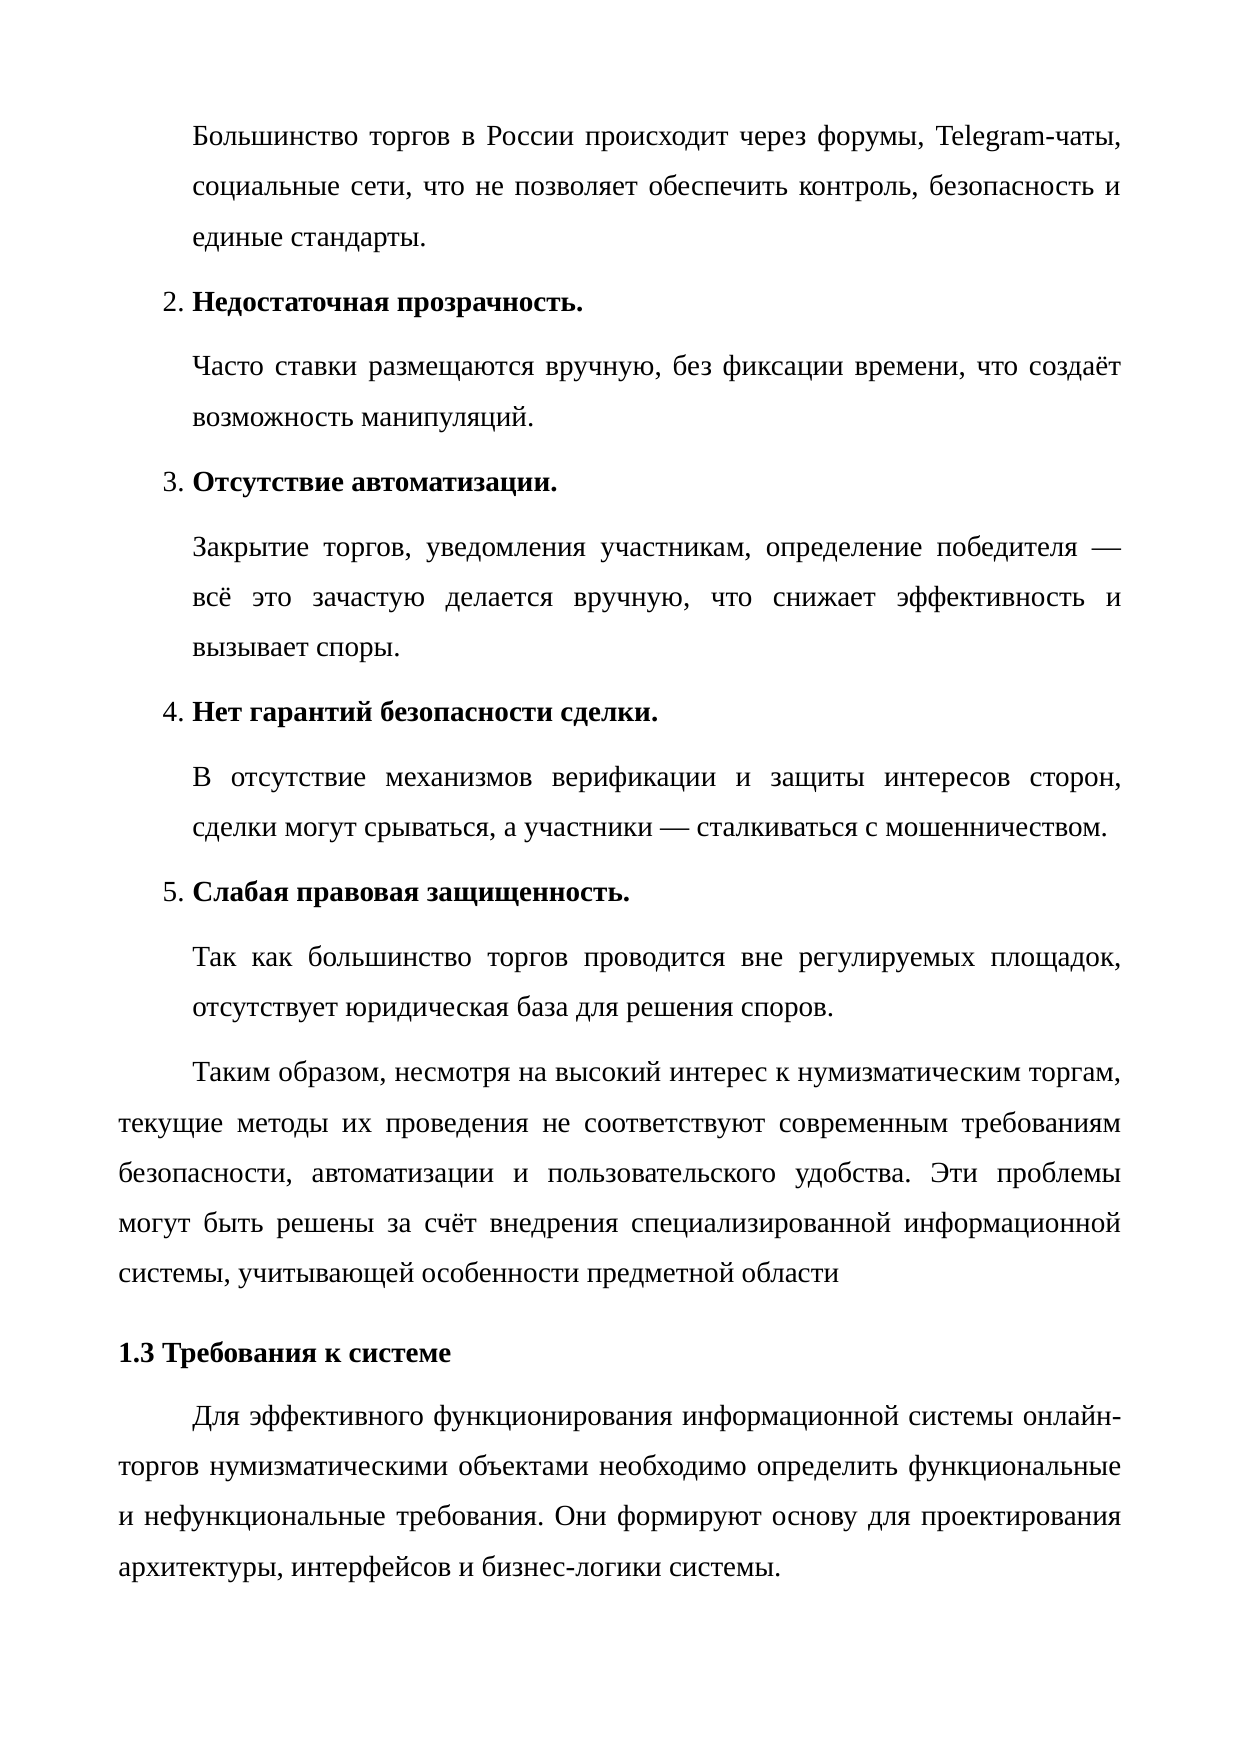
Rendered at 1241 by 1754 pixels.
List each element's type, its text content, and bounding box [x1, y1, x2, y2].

list Закрытие торгов, уведомления участникам, определение победителя — всё это зачастую делается вручную, что снижает эффективность и вызывает споры. [162, 529, 1122, 663]
list Так как большинство торгов проводится вне регулируемых площадок, отсутствует юридическая база для решения споров. [162, 939, 1122, 1023]
list Часто ставки размещаются вручную, без фиксации времени, что создаёт возможность манипуляций. [162, 348, 1122, 432]
list Слабая правовая защищенность. [162, 874, 1122, 908]
subtitle 1.3 Требования к системе [118, 1335, 1122, 1369]
list Нет гарантий безопасности сделки. [162, 694, 1122, 728]
list В отсутствие механизмов верификации и защиты интересов сторон, сделки могут срываться, а участники — сталкиваться с мошенничеством. [162, 759, 1122, 843]
text Для эффективного функционирования информационной системы онлайн-торгов нумизматическими объектами необходимо определить функциональные и нефункциональные требования. Они формируют основу для проектирования архитектуры, интерфейсов и бизнес-логики системы. [118, 1398, 1122, 1582]
text Таким образом, несмотря на высокий интерес к нумизматическим торгам, текущие методы их проведения не соответствуют современным требованиям безопасности, автоматизации и пользовательского удобства. Эти проблемы могут быть решены за счёт внедрения специализированной информационной системы, учитывающей особенности предметной области [118, 1054, 1122, 1289]
list Недостаточная прозрачность. [162, 284, 1122, 317]
list Большинство торгов в России происходит через форумы, Telegram-чаты, социальные сети, что не позволяет обеспечить контроль, безопасность и единые стандарты. [162, 118, 1122, 252]
list Отсутствие автоматизации. [162, 464, 1122, 497]
